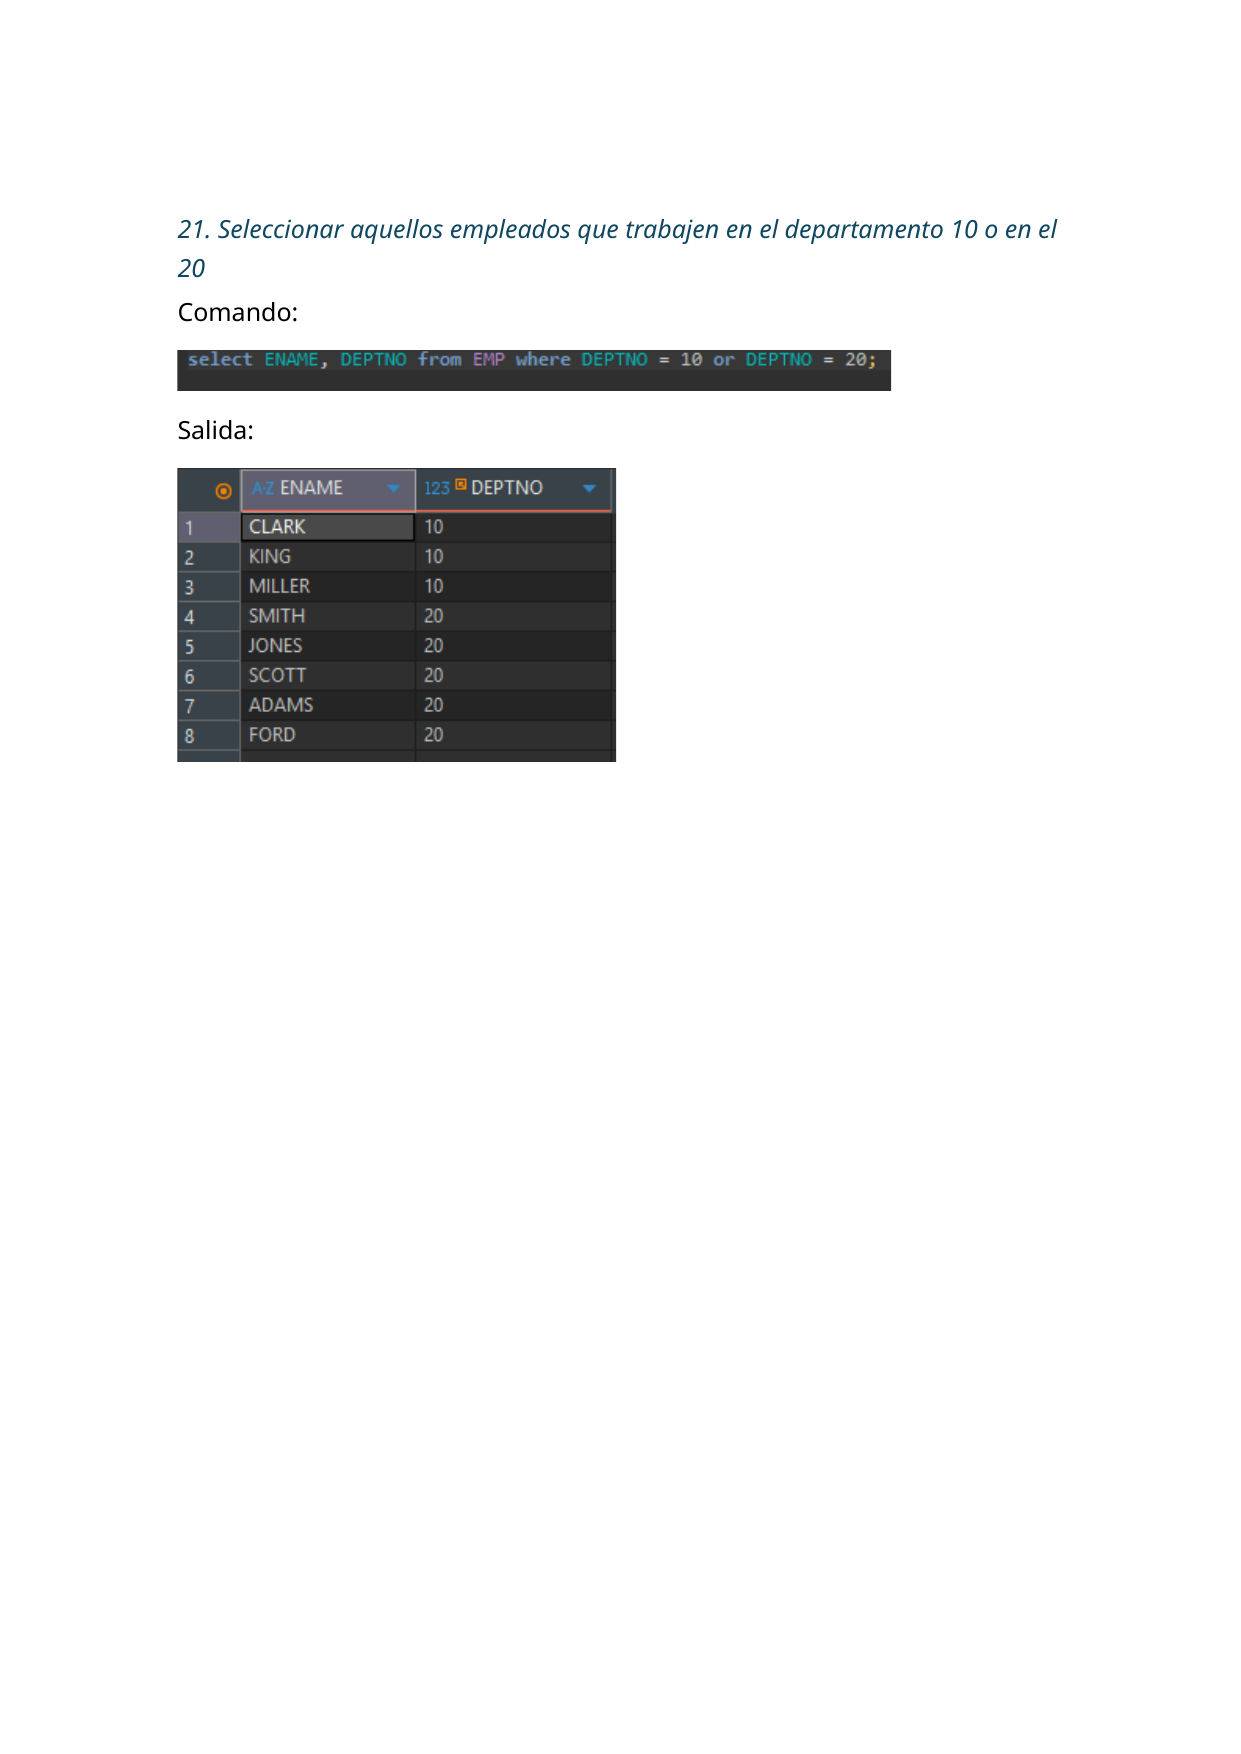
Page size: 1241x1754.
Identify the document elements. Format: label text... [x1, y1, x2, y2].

text Salida: [177, 412, 1063, 447]
text Comando: [177, 294, 1063, 328]
subtitle 21. Seleccionar aquellos empleados que trabajen en el departamento 10 o en el 20 [177, 212, 1063, 285]
